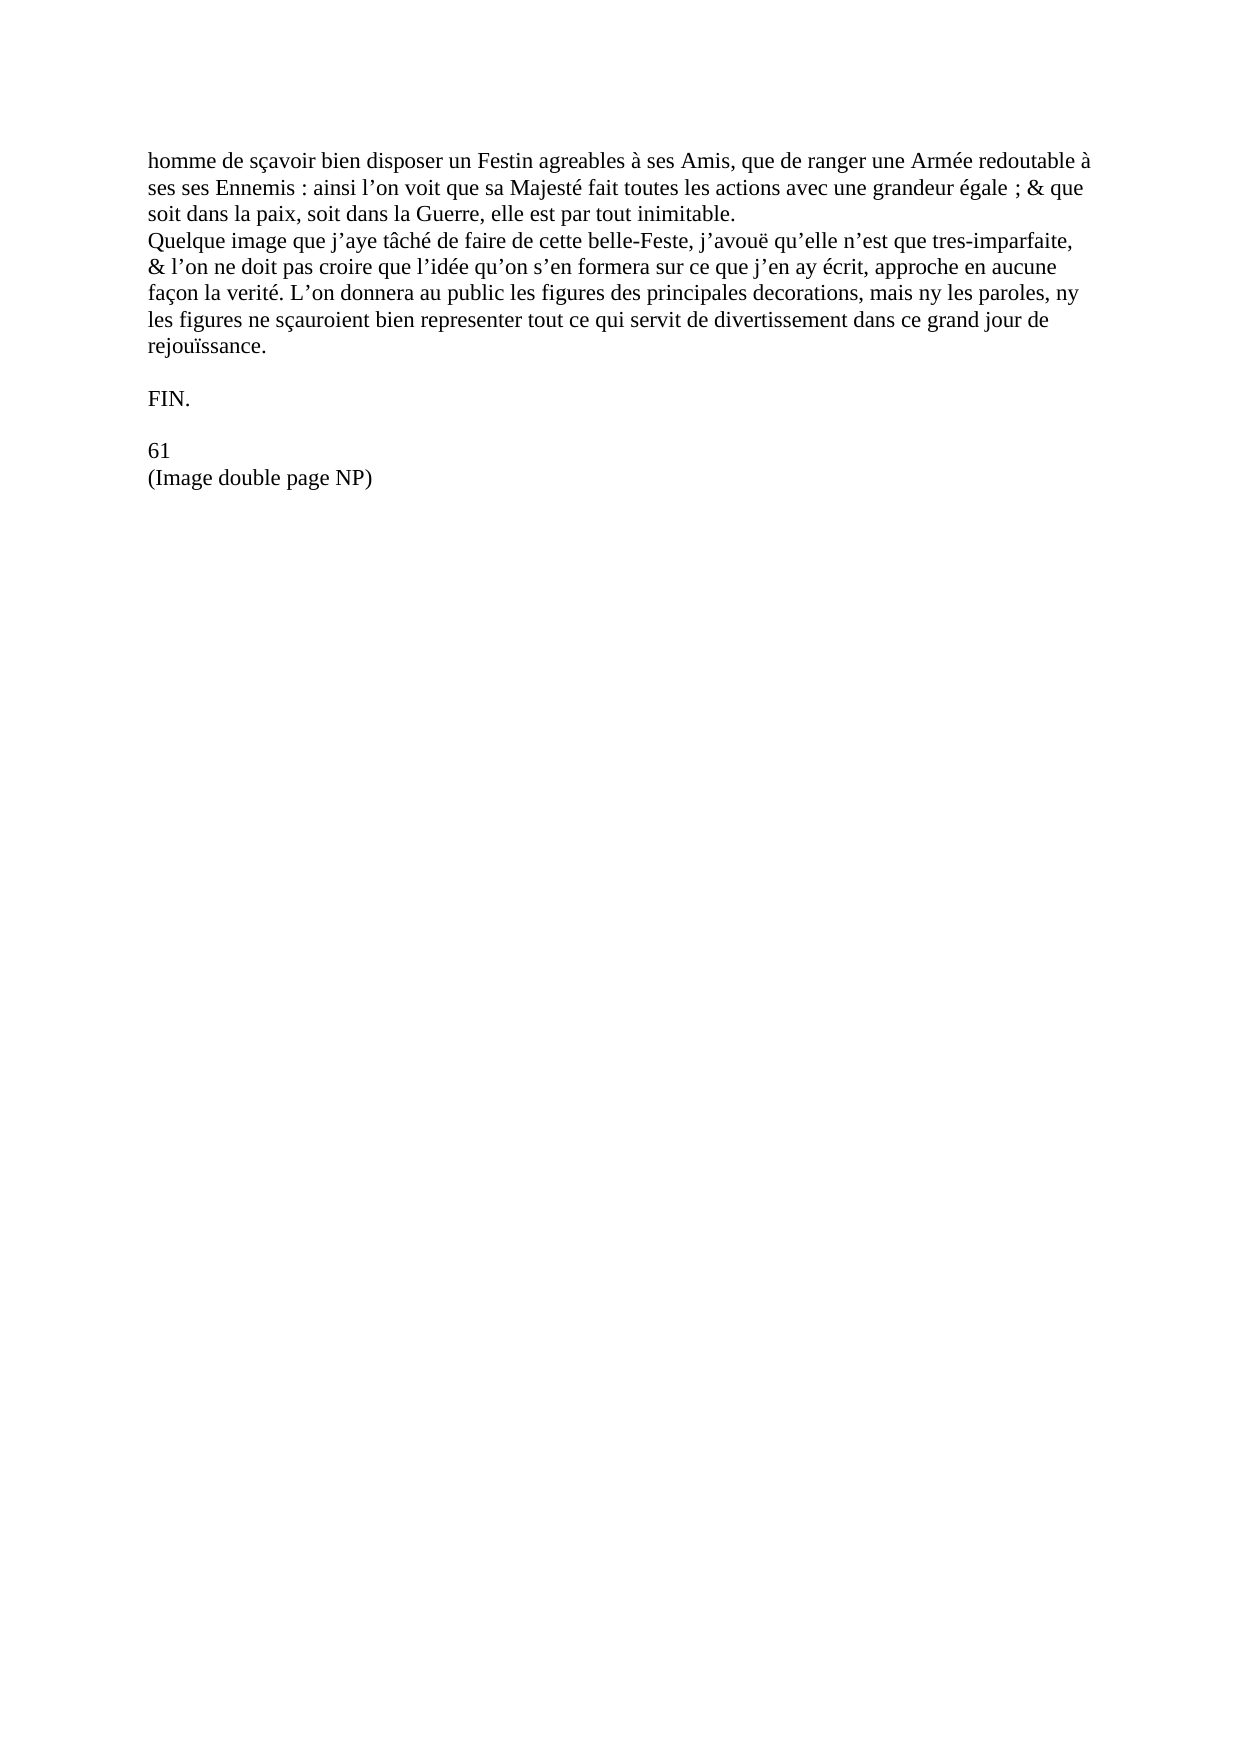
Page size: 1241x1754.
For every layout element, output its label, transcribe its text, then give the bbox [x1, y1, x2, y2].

text FIN. [148, 385, 1093, 411]
text Quelque image que j’aye tâché de faire de cette belle-Feste, j’avouë qu’elle n’est que tres-imparfaite, & l’on ne doit pas croire que l’idée qu’on s’en formera sur ce que j’en ay écrit, approche en aucune façon la verité. L’on donnera au public les figures des principales decorations, mais ny les paroles, ny les figures ne sçauroient bien representer tout ce qui servit de divertissement dans ce grand jour de rejouïssance. [148, 227, 1093, 358]
text homme de sçavoir bien disposer un Festin agreables à ses Amis, que de ranger une Armée redoutable à ses ses Ennemis : ainsi l’on voit que sa Majesté fait toutes les actions avec une grandeur égale ; & que soit dans la paix, soit dans la Guerre, elle est par tout inimitable. [148, 148, 1093, 227]
text (Image double page NP) [148, 464, 1093, 490]
text 61 [148, 437, 1093, 464]
